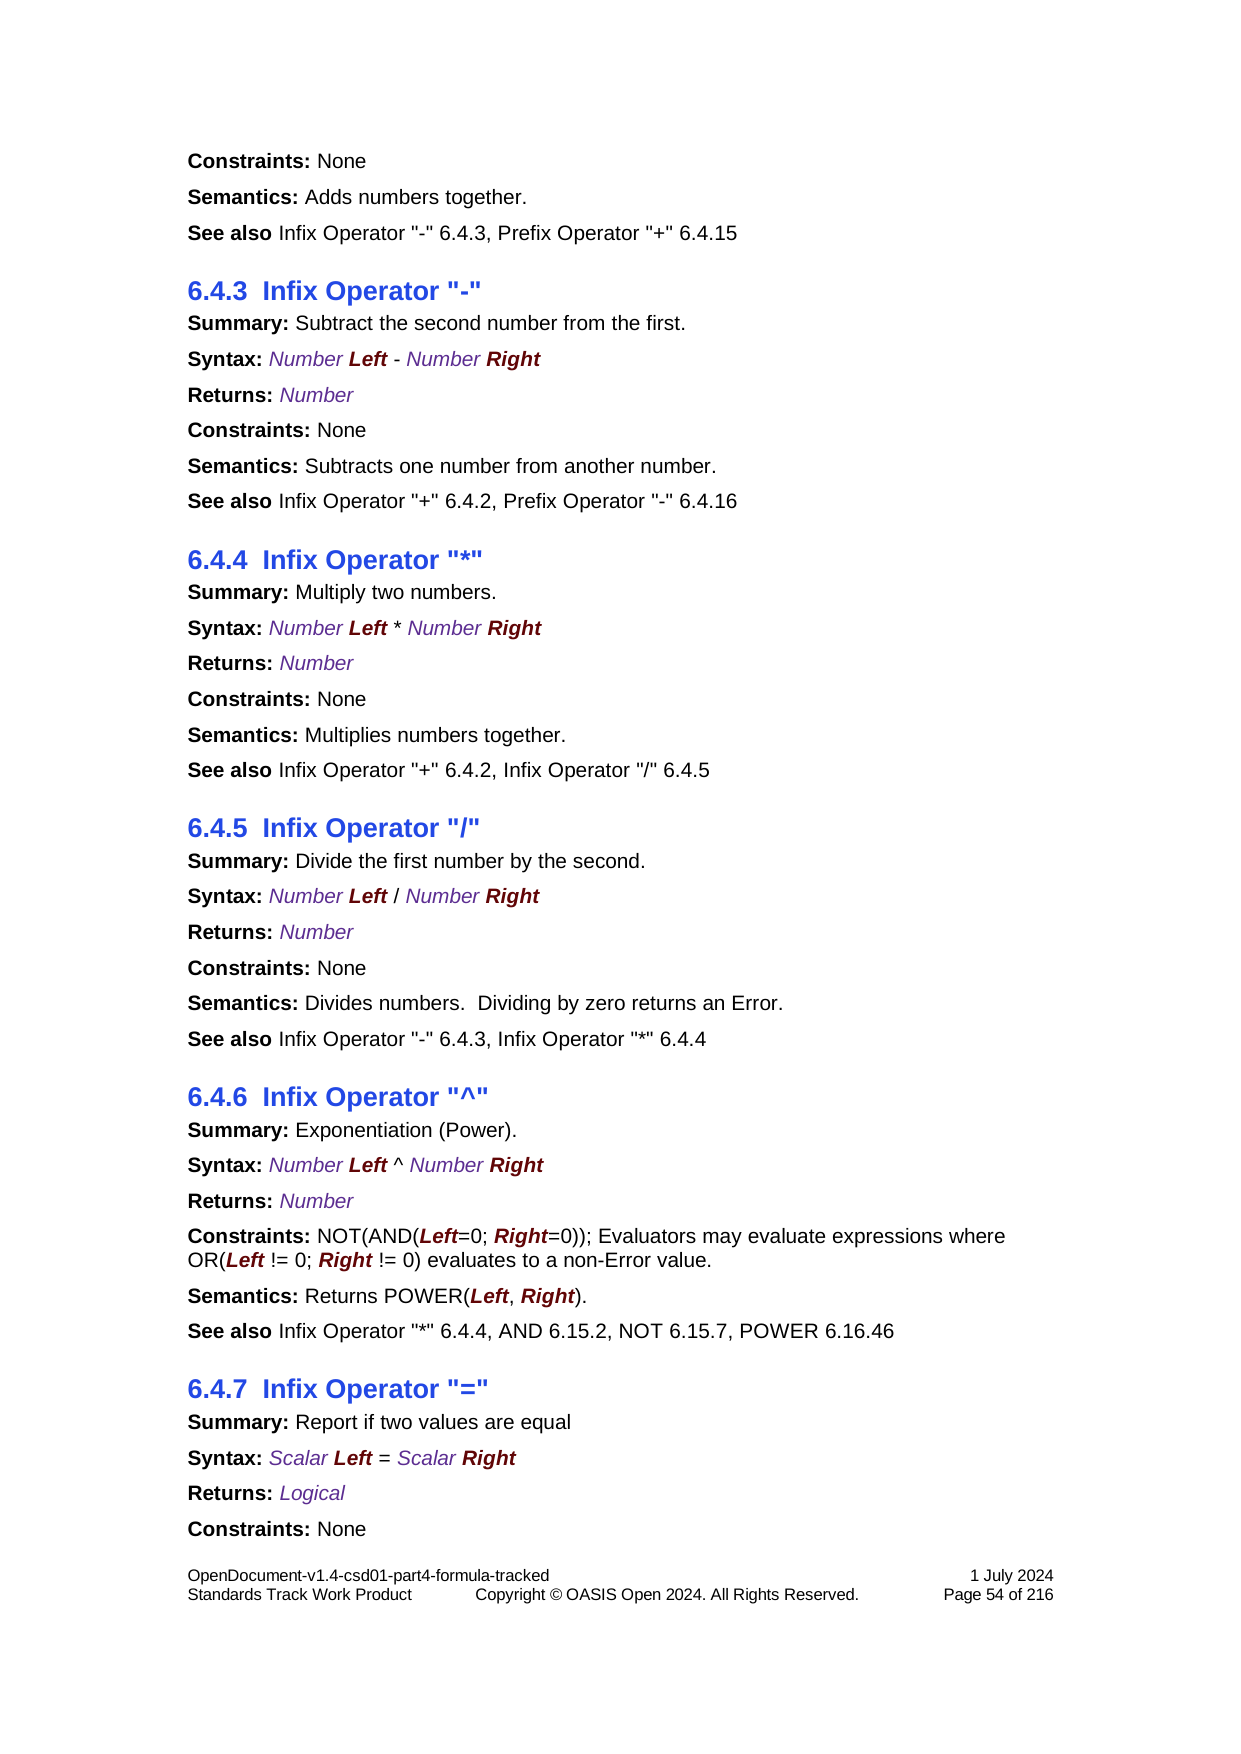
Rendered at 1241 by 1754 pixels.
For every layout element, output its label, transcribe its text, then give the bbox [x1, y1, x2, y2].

text Syntax: Number Left * Number Right [187, 616, 1053, 640]
subtitle Infix Operator "/" [187, 813, 1053, 843]
text Semantics: Subtracts one number from another number. [187, 454, 1053, 478]
text Summary: Report if two values are equal [187, 1410, 1053, 1434]
text Constraints: None [187, 687, 1053, 711]
text Constraints: None [187, 150, 1053, 173]
text Syntax: Number Left ^ Number Right [187, 1154, 1053, 1177]
text Semantics: Returns POWER(Left, Right). [187, 1284, 1053, 1308]
subtitle Infix Operator "^" [187, 1082, 1053, 1112]
text Returns: Number [187, 921, 1053, 944]
text Syntax: Number Left - Number Right [187, 347, 1053, 371]
text Constraints: None [187, 419, 1053, 442]
text See also Infix Operator "+" 6.4.2, Infix Operator "/" 6.4.5 [187, 759, 1053, 782]
text Returns: Number [187, 383, 1053, 407]
text Syntax: Scalar Left = Scalar Right [187, 1446, 1053, 1469]
subtitle Infix Operator "=" [187, 1374, 1053, 1404]
text Returns: Logical [187, 1482, 1053, 1505]
text Constraints: None [187, 956, 1053, 980]
text Summary: Multiply two numbers. [187, 581, 1053, 604]
text Summary: Divide the first number by the second. [187, 849, 1053, 873]
text See also Infix Operator "-" 6.4.3, Infix Operator "*" 6.4.4 [187, 1027, 1053, 1051]
subtitle Infix Operator "*" [187, 544, 1053, 574]
text See also Infix Operator "*" 6.4.4, AND 6.15.2, NOT 6.15.7, POWER 6.16.46 [187, 1320, 1053, 1343]
text Semantics: Adds numbers together. [187, 186, 1053, 209]
text Summary: Subtract the second number from the first. [187, 312, 1053, 335]
text Summary: Exponentiation (Power). [187, 1118, 1053, 1142]
text Semantics: Multiplies numbers together. [187, 723, 1053, 747]
text Returns: Number [187, 652, 1053, 675]
text Constraints: NOT(AND(Left=0; Right=0)); Evaluators may evaluate expressions where OR(Left != 0; Right != 0) evaluates to a non-Error value. [187, 1225, 1053, 1272]
text Returns: Number [187, 1189, 1053, 1213]
subtitle Infix Operator "-" [187, 276, 1053, 306]
text Semantics: Divides numbers. Dividing by zero returns an Error. [187, 992, 1053, 1015]
text Constraints: None [187, 1517, 1053, 1541]
text See also Infix Operator "-" 6.4.3, Prefix Operator "+" 6.4.15 [187, 221, 1053, 245]
text See also Infix Operator "+" 6.4.2, Prefix Operator "-" 6.4.16 [187, 490, 1053, 513]
text Syntax: Number Left / Number Right [187, 885, 1053, 908]
